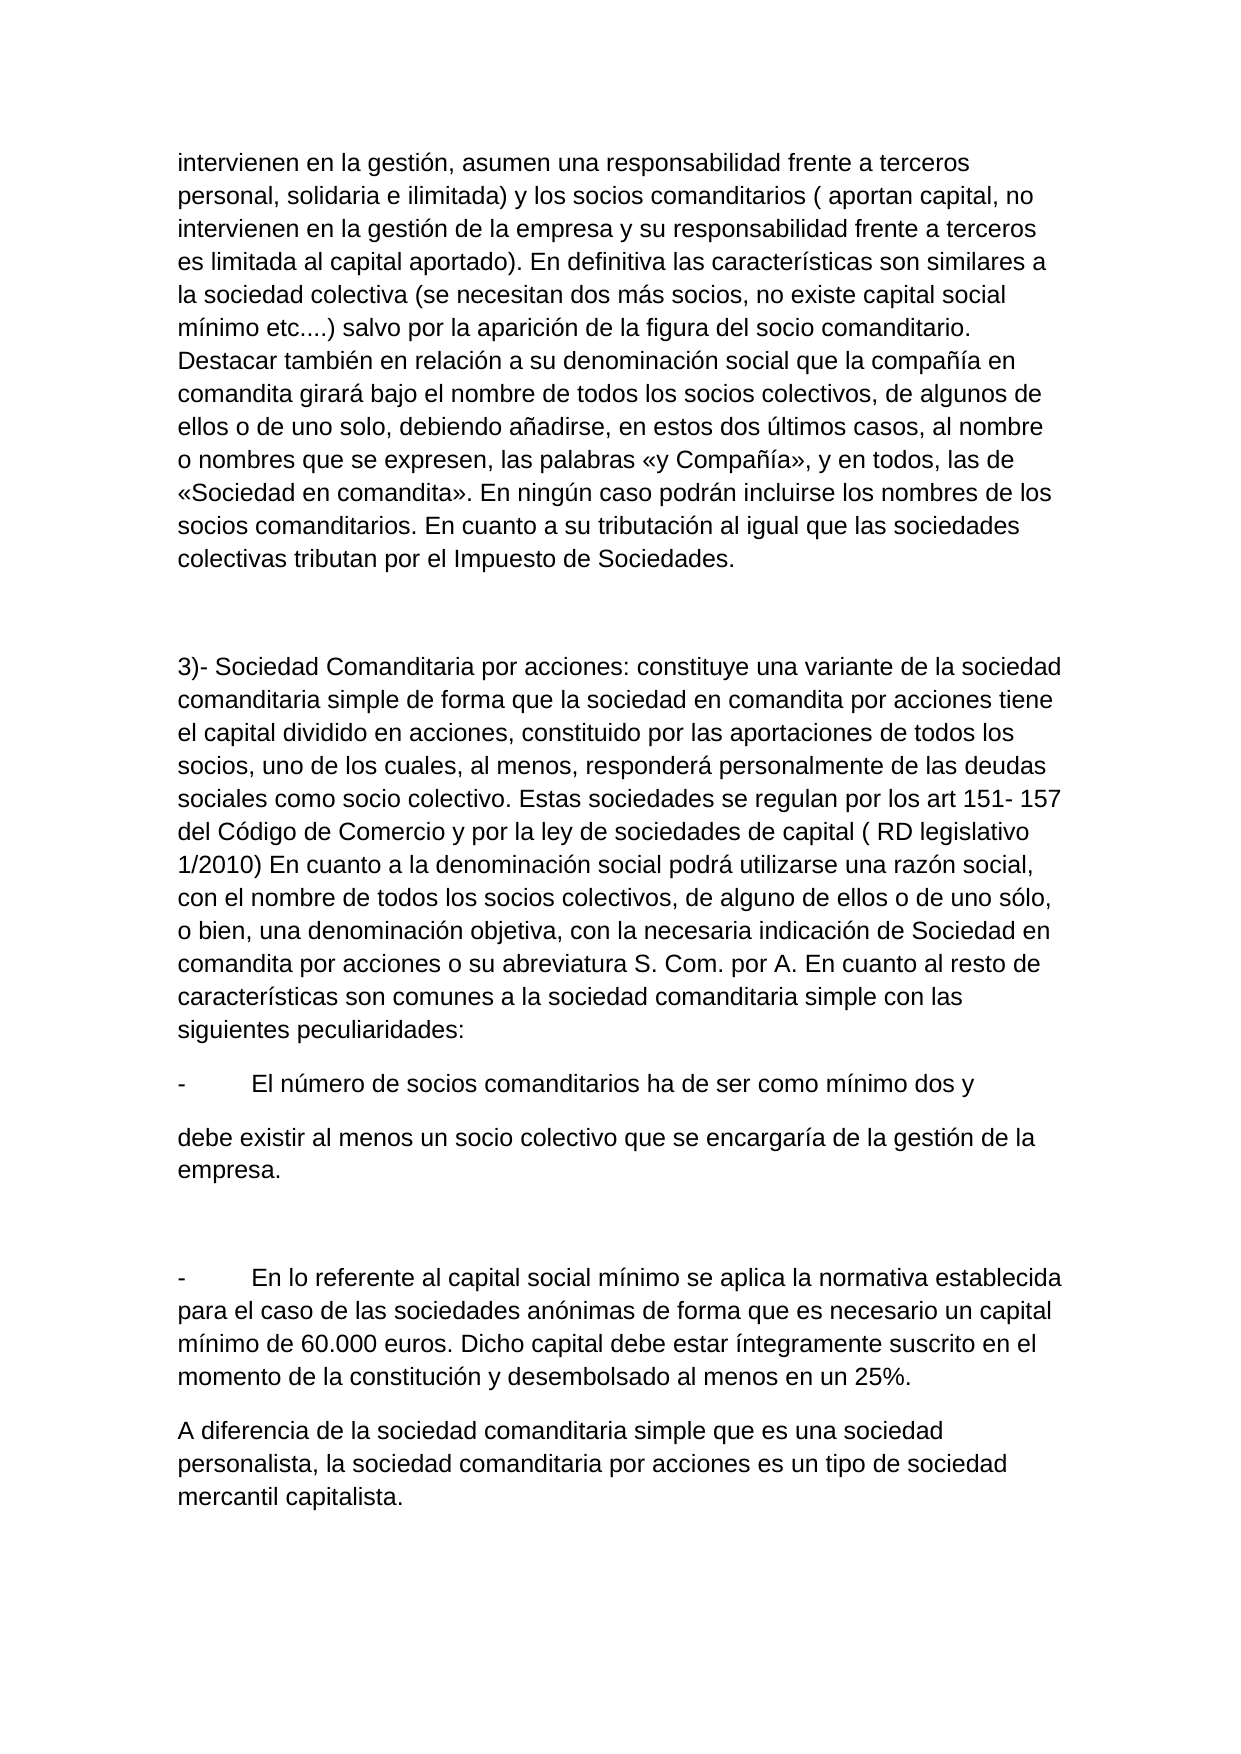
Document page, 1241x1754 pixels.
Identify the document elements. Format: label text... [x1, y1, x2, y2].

text intervienen en la gestión, asumen una responsabilidad frente a terceros personal, solidaria e ilimitada) y los socios comanditarios ( aportan capital, no intervienen en la gestión de la empresa y su responsabilidad frente a terceros es limitada al capital aportado). En definitiva las características son similares a la sociedad colectiva (se necesitan dos más socios, no existe capital social mínimo etc....) salvo por la aparición de la figura del socio comanditario. Destacar también en relación a su denominación social que la compañía en comandita girará bajo el nombre de todos los socios colectivos, de algunos de ellos o de uno solo, debiendo añadirse, en estos dos últimos casos, al nombre o nombres que se expresen, las palabras «y Compañía», y en todos, las de «Sociedad en comandita». En ningún caso podrán incluirse los nombres de los socios comanditarios. En cuanto a su tributación al igual que las sociedades colectivas tributan por el Impuesto de Sociedades. [177, 148, 1063, 573]
text debe existir al menos un socio colectivo que se encargaría de la gestión de la empresa. [177, 1122, 1063, 1184]
text A diferencia de la sociedad comanditaria simple que es una sociedad personalista, la sociedad comanditaria por acciones es un tipo de sociedad mercantil capitalista. [177, 1416, 1063, 1511]
text - El número de socios comanditarios ha de ser como mínimo dos y [177, 1069, 1063, 1097]
text - En lo referente al capital social mínimo se aplica la normativa establecida para el caso de las sociedades anónimas de forma que es necesario un capital mínimo de 60.000 euros. Dicho capital debe estar íntegramente suscrito en el momento de la constitución y desembolsado al menos en un 25%. [177, 1263, 1063, 1391]
text 3)- Sociedad Comanditaria por acciones: constituye una variante de la sociedad comanditaria simple de forma que la sociedad en comandita por acciones tiene el capital dividido en acciones, constituido por las aportaciones de todos los socios, uno de los cuales, al menos, responderá personalmente de las deudas sociales como socio colectivo. Estas sociedades se regulan por los art 151- 157 del Código de Comercio y por la ley de sociedades de capital ( RD legislativo 1/2010) En cuanto a la denominación social podrá utilizarse una razón social, con el nombre de todos los socios colectivos, de alguno de ellos o de uno sólo, o bien, una denominación objetiva, con la necesaria indicación de Sociedad en comandita por acciones o su abreviatura S. Com. por A. En cuanto al resto de características son comunes a la sociedad comanditaria simple con las siguientes peculiaridades: [177, 652, 1063, 1043]
